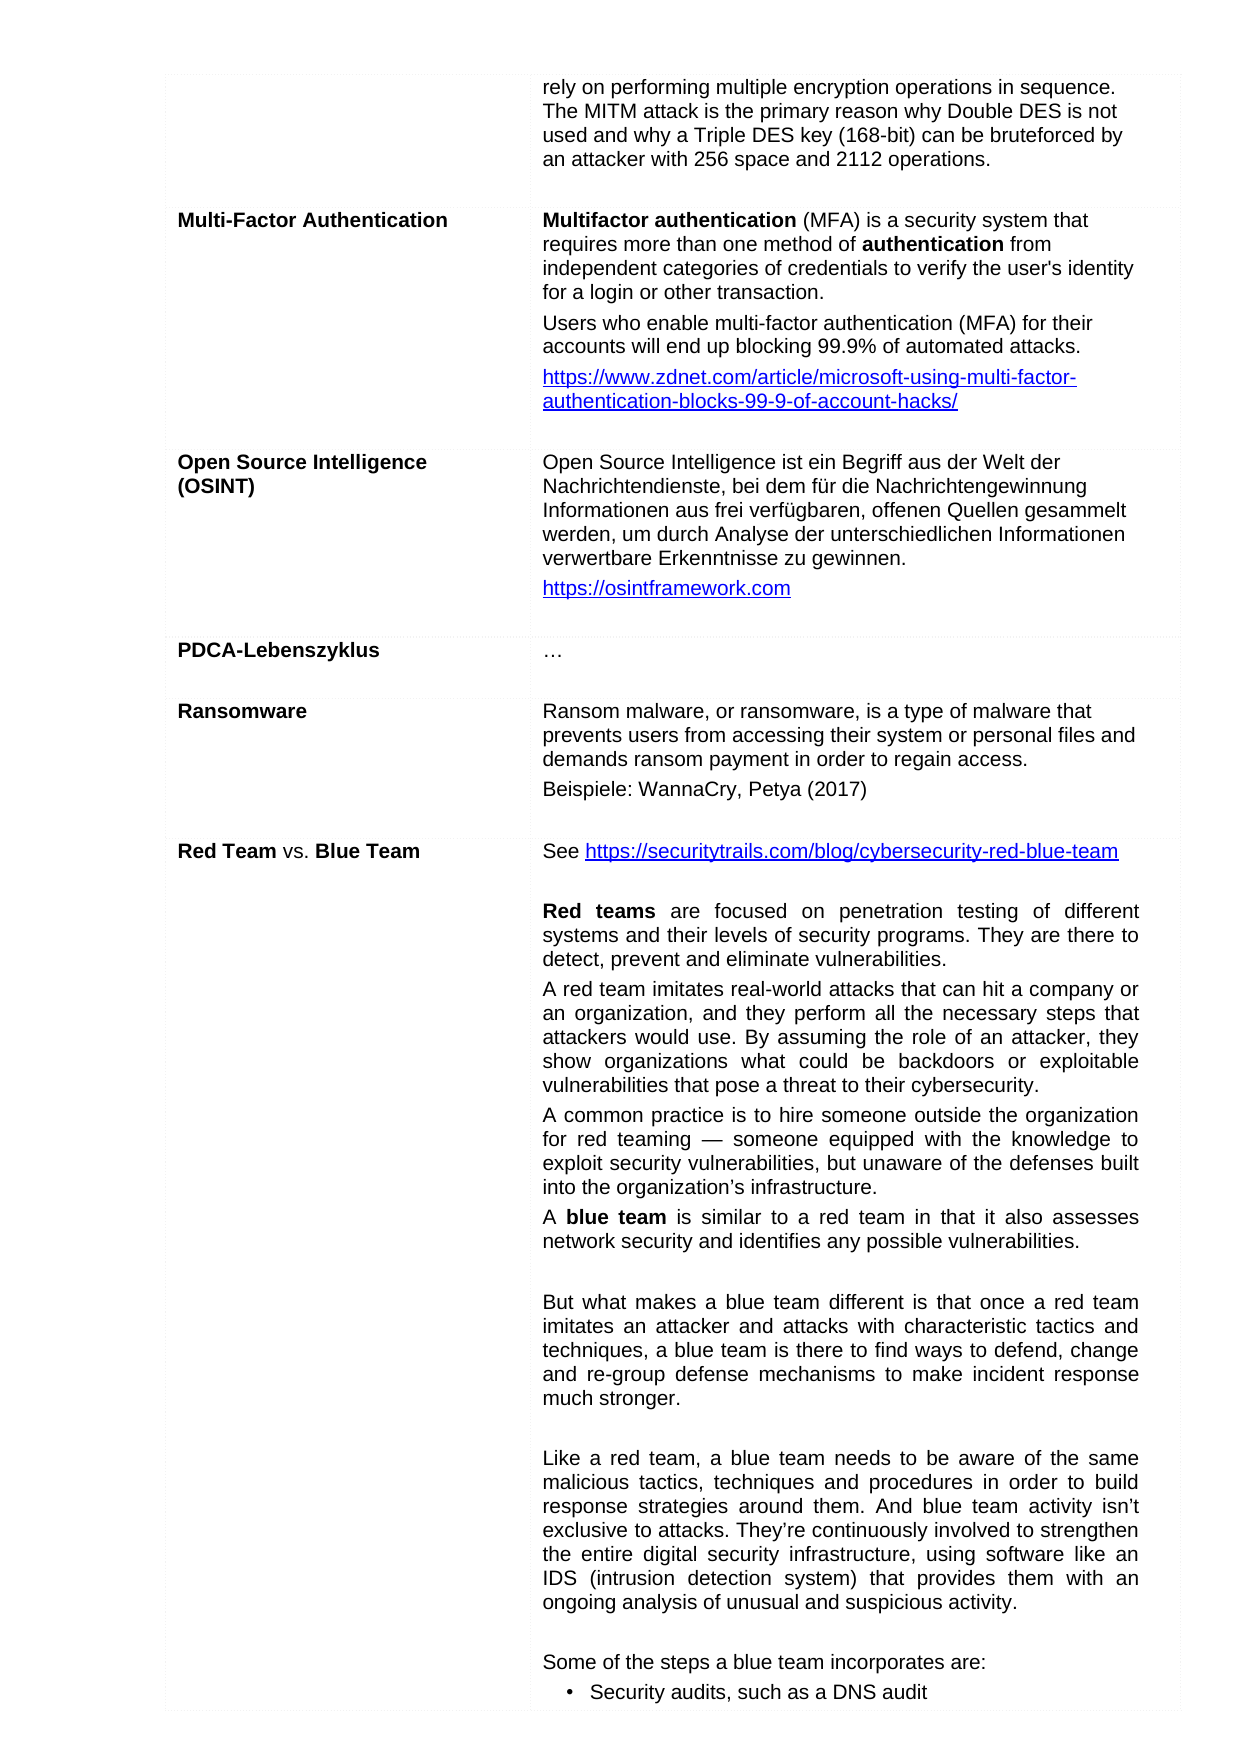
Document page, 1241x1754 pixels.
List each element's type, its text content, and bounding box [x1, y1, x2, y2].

table_cell Ransomware [165, 698, 531, 837]
table_cell Open Source Intelligence ist ein Begriff aus der Welt der Nachrichtendienste, bei dem für die Nachrichtengewinnung Informationen aus frei verfügbaren, offenen Quellen gesammelt werden, um durch Analyse der unterschiedlichen Informationen verwertbare Erkenntnisse zu gewinnen. https://osintframework.com [531, 449, 1181, 636]
table_cell Ransom malware, or ransomware, is a type of malware that prevents users from accessing their system or personal files and demands ransom payment in order to regain access. Beispiele: WannaCry, Petya (2017) [531, 698, 1181, 837]
table_cell Red Team vs. Blue Team [165, 838, 531, 1710]
table_cell See https://securitytrails.com/blog/cybersecurity-red-blue-team Red teams are focused on penetration testing of different systems and their levels of security programs. They are there to detect, prevent and eliminate vulnerabilities. A red team imitates real-world attacks that can hit a company or an organization, and they perform all the necessary steps that attackers would use. By assuming the role of an attacker, they show organizations what could be backdoors or exploitable vulnerabilities that pose a threat to their cybersecurity. A common practice is to hire someone outside the organization for red teaming — someone equipped with the knowledge to exploit security vulnerabilities, but unaware of the defenses built into the organization’s infrastructure. A blue team is similar to a red team in that it also assesses network security and identifies any possible vulnerabilities. But what makes a blue team different is that once a red team imitates an attacker and attacks with characteristic tactics and techniques, a blue team is there to find ways to defend, change and re-group defense mechanisms to make incident response much stronger. Like a red team, a blue team needs to be aware of the same malicious tactics, techniques and procedures in order to build response strategies around them. And blue team activity isn’t exclusive to attacks. They’re continuously involved to strengthen the entire digital security infrastructure, using software like an IDS (intrusion detection system) that provides them with an ongoing analysis of unusual and suspicious activity. Some of the steps a blue team incorporates are: Security audits, such as a DNS audit Log and memory analysis pcap Risk intelligence data analysis Digital footprint analysis Reverse engineering DDoS testing Developing risk scenarios [531, 838, 1181, 1710]
table_cell PDCA-Lebenszyklus [165, 636, 531, 698]
table_cell rely on performing multiple encryption operations in sequence. The MITM attack is the primary reason why Double DES is not used and why a Triple DES key (168-bit) can be bruteforced by an attacker with 256 space and 2112 operations. [531, 74, 1181, 207]
table_cell … [531, 636, 1181, 698]
table_cell Open Source Intelligence (OSINT) [165, 449, 531, 636]
table_cell Multi-Factor Authentication [165, 207, 531, 449]
table_cell [165, 74, 531, 207]
table_cell Multifactor authentication (MFA) is a security system that requires more than one method of authentication from independent categories of credentials to verify the user's identity for a login or other transaction. Users who enable multi-factor authentication (MFA) for their accounts will end up blocking 99.9% of automated attacks. https://www.zdnet.com/article/microsoft-using-multi-factor-authentication-blocks-99-9-of-account-hacks/ [531, 207, 1181, 449]
